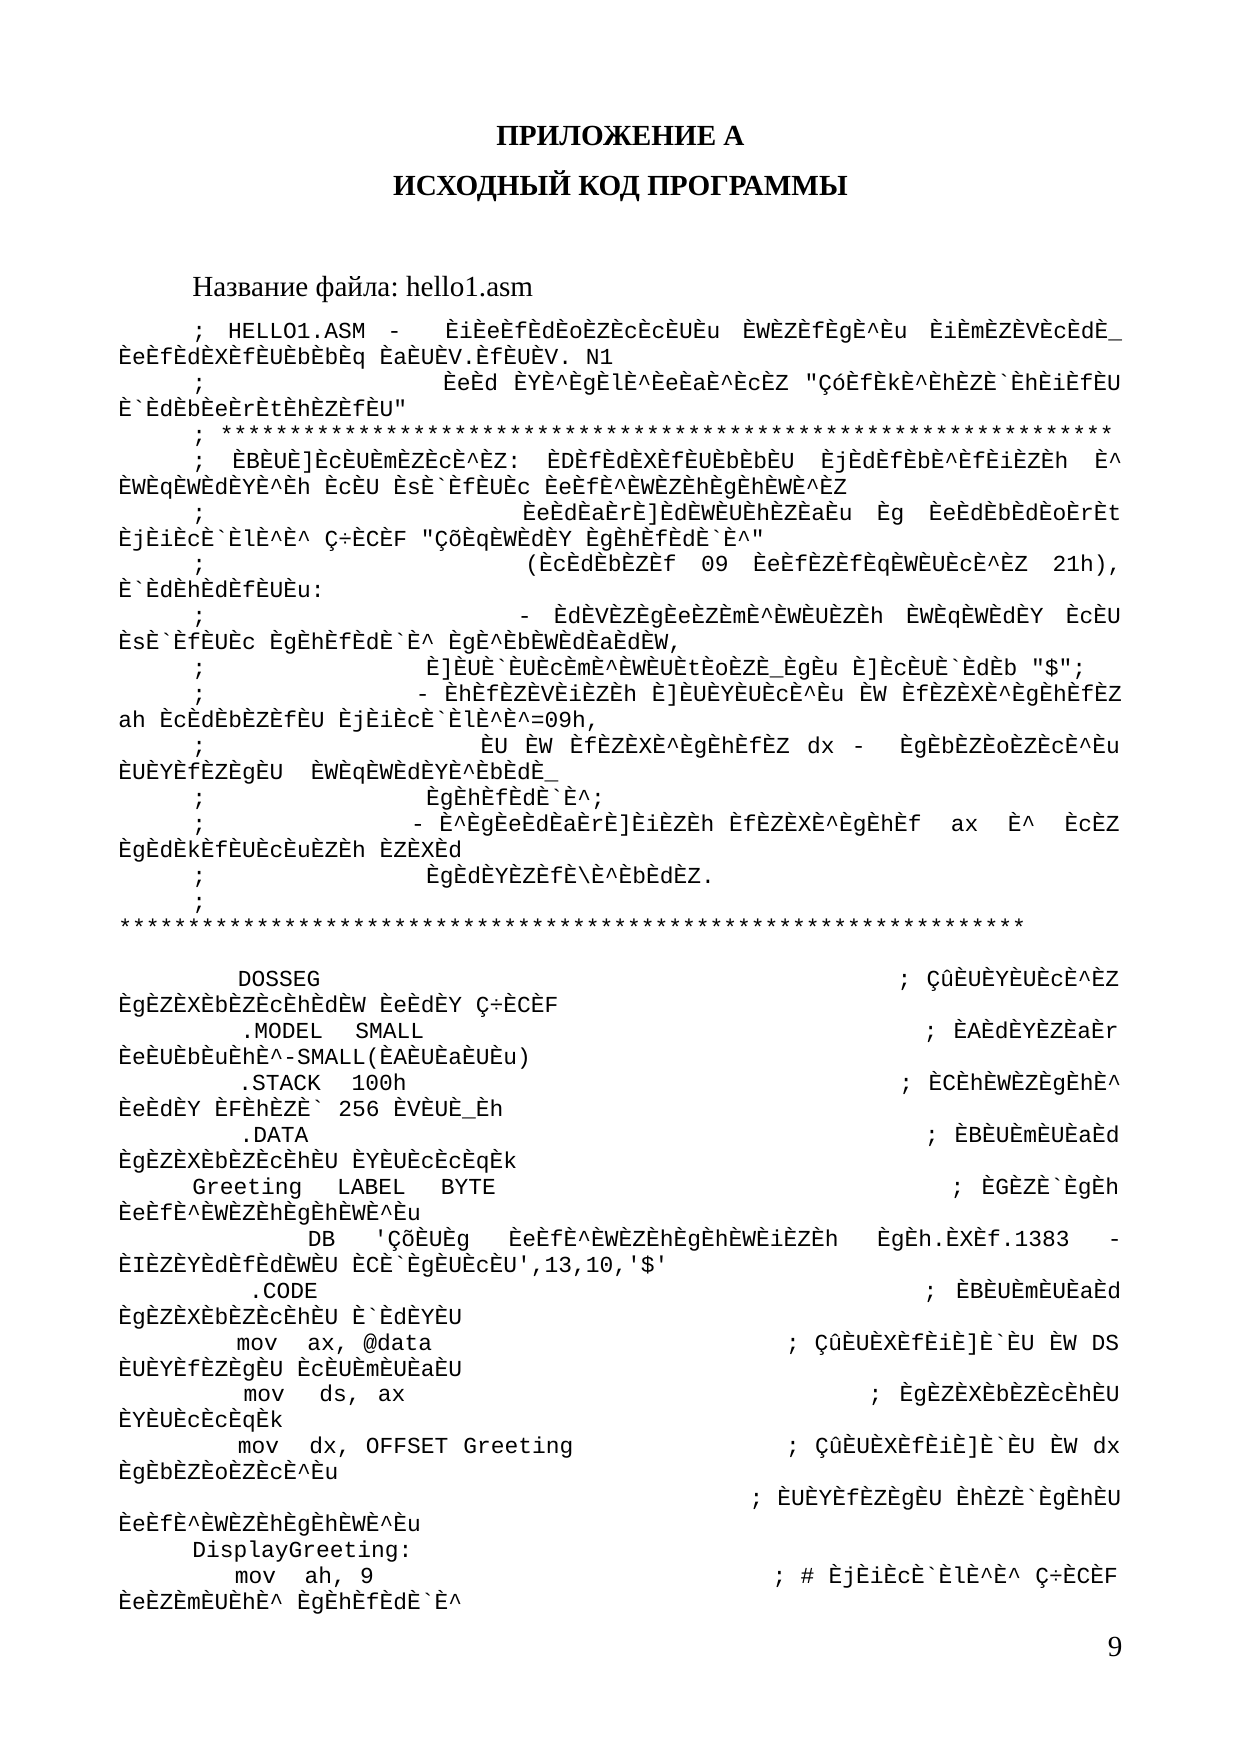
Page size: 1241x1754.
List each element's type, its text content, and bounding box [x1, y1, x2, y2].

text .DATA ; ÈBÈUÈmÈUÈaÈd ÈgÈZÈXÈbÈZÈcÈhÈU ÈYÈUÈcÈcÈqÈk [118, 1123, 1122, 1175]
text ; ÈeÈd ÈYÈ^ÈgÈlÈ^ÈeÈaÈ^ÈcÈZ "ÇóÈfÈkÈ^ÈhÈZÈ`ÈhÈiÈfÈU È`ÈdÈbÈeÈrÈtÈhÈZÈfÈU" [118, 371, 1122, 423]
text .MODEL SMALL ; ÈAÈdÈYÈZÈaÈr ÈeÈUÈbÈuÈhÈ^-SMALL(ÈAÈUÈaÈUÈu) [118, 1020, 1122, 1072]
text mov ah, 9 ; # ÈjÈiÈcÈ`ÈlÈ^È^ Ç÷ÈCÈF ÈeÈZÈmÈUÈhÈ^ ÈgÈhÈfÈdÈ`È^ [118, 1564, 1122, 1616]
text .STACK 100h ; ÈCÈhÈWÈZÈgÈhÈ^ ÈeÈdÈY ÈFÈhÈZÈ` 256 ÈVÈUÈ_Èh [118, 1072, 1122, 1123]
text ; ÈBÈUÈ]ÈcÈUÈmÈZÈcÈ^ÈZ: ÈDÈfÈdÈXÈfÈUÈbÈbÈU ÈjÈdÈfÈbÈ^ÈfÈiÈZÈh È^ ÈWÈqÈWÈdÈYÈ^Èh ÈcÈU ÈsÈ`ÈfÈUÈc ÈeÈfÈ^ÈWÈZÈhÈgÈhÈWÈ^ÈZ [118, 449, 1122, 501]
text ; HELLO1.ASM - ÈiÈeÈfÈdÈoÈZÈcÈcÈUÈu ÈWÈZÈfÈgÈ^Èu ÈiÈmÈZÈVÈcÈdÈ_ ÈeÈfÈdÈXÈfÈUÈbÈbÈq ÈaÈUÈV.ÈfÈUÈV. N1 [118, 319, 1122, 371]
text mov ds, ax ; ÈgÈZÈXÈbÈZÈcÈhÈU ÈYÈUÈcÈcÈqÈk [118, 1383, 1122, 1435]
text ; - ÈdÈVÈZÈgÈeÈZÈmÈ^ÈWÈUÈZÈh ÈWÈqÈWÈdÈY ÈcÈU ÈsÈ`ÈfÈUÈc ÈgÈhÈfÈdÈ`È^ ÈgÈ^ÈbÈWÈdÈaÈdÈW, [118, 605, 1122, 657]
text Название файла: hello1.asm [118, 269, 1122, 303]
text ; ÈgÈhÈfÈdÈ`È^; [118, 786, 1122, 812]
text DOSSEG ; ÇûÈUÈYÈUÈcÈ^ÈZ ÈgÈZÈXÈbÈZÈcÈhÈdÈW ÈeÈdÈY Ç÷ÈCÈF [118, 968, 1122, 1020]
text ; ÈUÈYÈfÈZÈgÈU ÈhÈZÈ`ÈgÈhÈU ÈeÈfÈ^ÈWÈZÈhÈgÈhÈWÈ^Èu [118, 1487, 1122, 1538]
text ; ÈU ÈW ÈfÈZÈXÈ^ÈgÈhÈfÈZ dx - ÈgÈbÈZÈoÈZÈcÈ^Èu ÈUÈYÈfÈZÈgÈU ÈWÈqÈWÈdÈYÈ^ÈbÈdÈ_ [118, 734, 1122, 786]
text Greeting LABEL BYTE ; ÈGÈZÈ`ÈgÈh ÈeÈfÈ^ÈWÈZÈhÈgÈhÈWÈ^Èu [118, 1175, 1122, 1227]
text ; - ÈhÈfÈZÈVÈiÈZÈh È]ÈUÈYÈUÈcÈ^Èu ÈW ÈfÈZÈXÈ^ÈgÈhÈfÈZ ah ÈcÈdÈbÈZÈfÈU ÈjÈiÈcÈ`ÈlÈ^È^=09h, [118, 682, 1122, 734]
subtitle Приложение А Исходный код программы [118, 118, 1122, 202]
text ; ÈeÈdÈaÈrÈ]ÈdÈWÈUÈhÈZÈaÈu Èg ÈeÈdÈbÈdÈoÈrÈt ÈjÈiÈcÈ`ÈlÈ^È^ Ç÷ÈCÈF "ÇõÈqÈWÈdÈY ÈgÈhÈfÈdÈ`È^" [118, 501, 1122, 553]
text DisplayGreeting: [118, 1538, 1122, 1564]
text .CODE ; ÈBÈUÈmÈUÈaÈd ÈgÈZÈXÈbÈZÈcÈhÈU È`ÈdÈYÈU [118, 1279, 1122, 1331]
text mov dx, OFFSET Greeting ; ÇûÈUÈXÈfÈiÈ]È`ÈU ÈW dx ÈgÈbÈZÈoÈZÈcÈ^Èu [118, 1435, 1122, 1487]
text ; - È^ÈgÈeÈdÈaÈrÈ]ÈiÈZÈh ÈfÈZÈXÈ^ÈgÈhÈf ax È^ ÈcÈZ ÈgÈdÈkÈfÈUÈcÈuÈZÈh ÈZÈXÈd [118, 812, 1122, 864]
text mov ax, @data ; ÇûÈUÈXÈfÈiÈ]È`ÈU ÈW DS ÈUÈYÈfÈZÈgÈU ÈcÈUÈmÈUÈaÈU [118, 1331, 1122, 1383]
text ; ÈgÈdÈYÈZÈfÈ\È^ÈbÈdÈZ. [118, 864, 1122, 890]
text ; È]ÈUÈ`ÈUÈcÈmÈ^ÈWÈUÈtÈoÈZÈ_ÈgÈu È]ÈcÈUÈ`ÈdÈb "$"; [118, 657, 1122, 682]
text ; ***************************************************************** [118, 423, 1122, 449]
text ; ****************************************************************** [118, 890, 1122, 942]
text DB 'ÇõÈUÈg ÈeÈfÈ^ÈWÈZÈhÈgÈhÈWÈiÈZÈh ÈgÈh.ÈXÈf.1383 - ÈIÈZÈYÈdÈfÈdÈWÈU ÈCÈ`ÈgÈUÈcÈU',13,10,'$' [118, 1227, 1122, 1279]
text ; (ÈcÈdÈbÈZÈf 09 ÈeÈfÈZÈfÈqÈWÈUÈcÈ^ÈZ 21h), È`ÈdÈhÈdÈfÈUÈu: [118, 553, 1122, 605]
